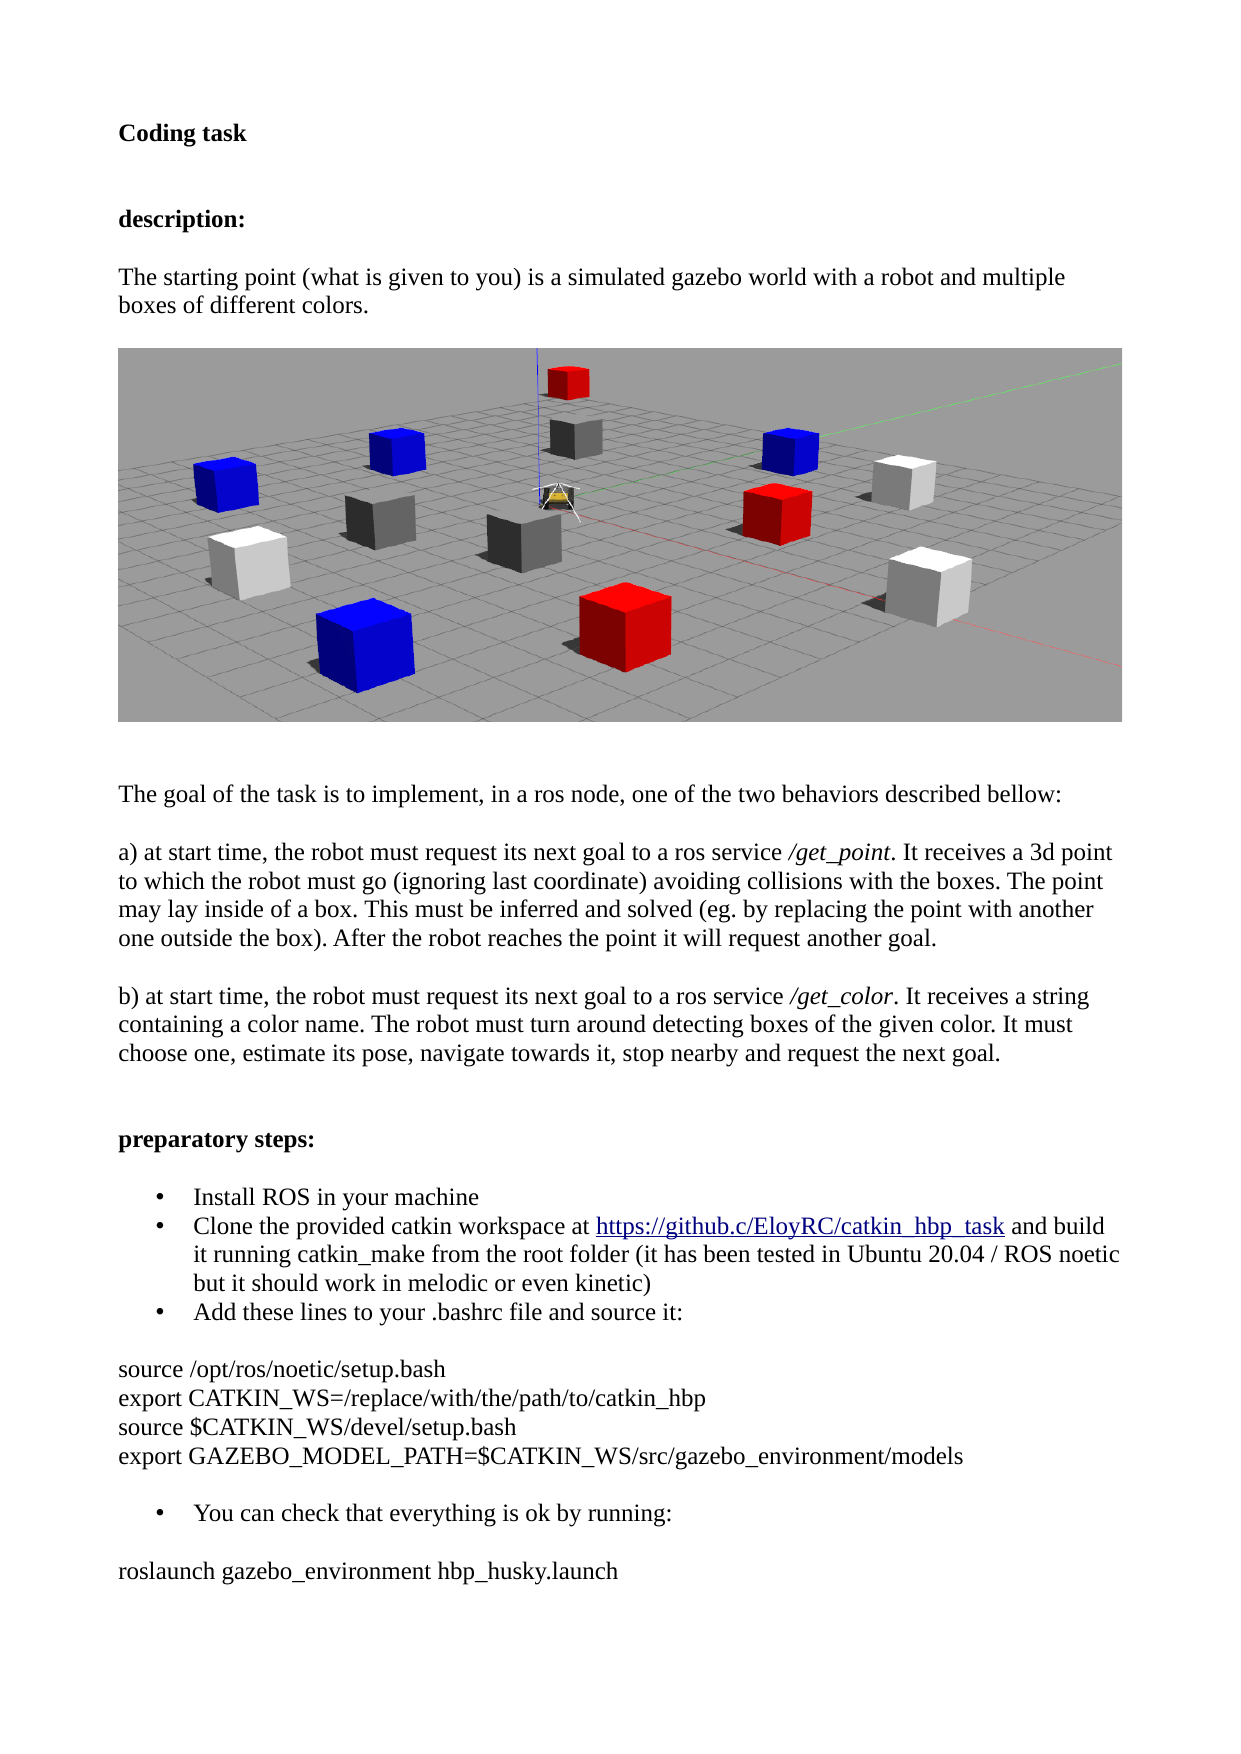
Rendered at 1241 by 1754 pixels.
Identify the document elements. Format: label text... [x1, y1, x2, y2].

list You can check that everything is ok by running: [156, 1498, 1122, 1527]
text The goal of the task is to implement, in a ros node, one of the two behaviors described bellow: [118, 779, 1122, 808]
list Clone the provided catkin workspace at https://github.c/EloyRC/catkin_hbp_task and build it running catkin_make from the root folder (it has been tested in Ubuntu 20.04 / ROS noetic but it should work in melodic or even kinetic) [156, 1211, 1122, 1297]
text The starting point (what is given to you) is a simulated gazebo world with a robot and multiple boxes of different colors. [118, 262, 1122, 319]
text source $CATKIN_WS/devel/setup.bash [118, 1412, 1122, 1441]
text description: [118, 204, 1122, 233]
text roslaunch gazebo_environment hbp_husky.launch [118, 1556, 1122, 1584]
text export GAZEBO_MODEL_PATH=$CATKIN_WS/src/gazebo_environment/models [118, 1441, 1122, 1469]
text preparatory steps: [118, 1124, 1122, 1153]
text a) at start time, the robot must request its next goal to a ros service /get_point. It receives a 3d point to which the robot must go (ignoring last coordinate) avoiding collisions with the boxes. The point may lay inside of a box. This must be inferred and solved (eg. by replacing the point with another one outside the box). After the robot reaches the point it will request another goal. [118, 837, 1122, 952]
text export CATKIN_WS=/replace/with/the/path/to/catkin_hbp [118, 1383, 1122, 1412]
text b) at start time, the robot must request its next goal to a ros service /get_color. It receives a string containing a color name. The robot must turn around detecting boxes of the given color. It must choose one, estimate its pose, navigate towards it, stop nearby and request the next goal. [118, 981, 1122, 1067]
text Coding task [118, 118, 1122, 147]
list Add these lines to your .bashrc file and source it: [156, 1297, 1122, 1326]
list Install ROS in your machine [156, 1182, 1122, 1211]
text source /opt/ros/noetic/setup.bash [118, 1354, 1122, 1383]
picture [118, 348, 1123, 722]
